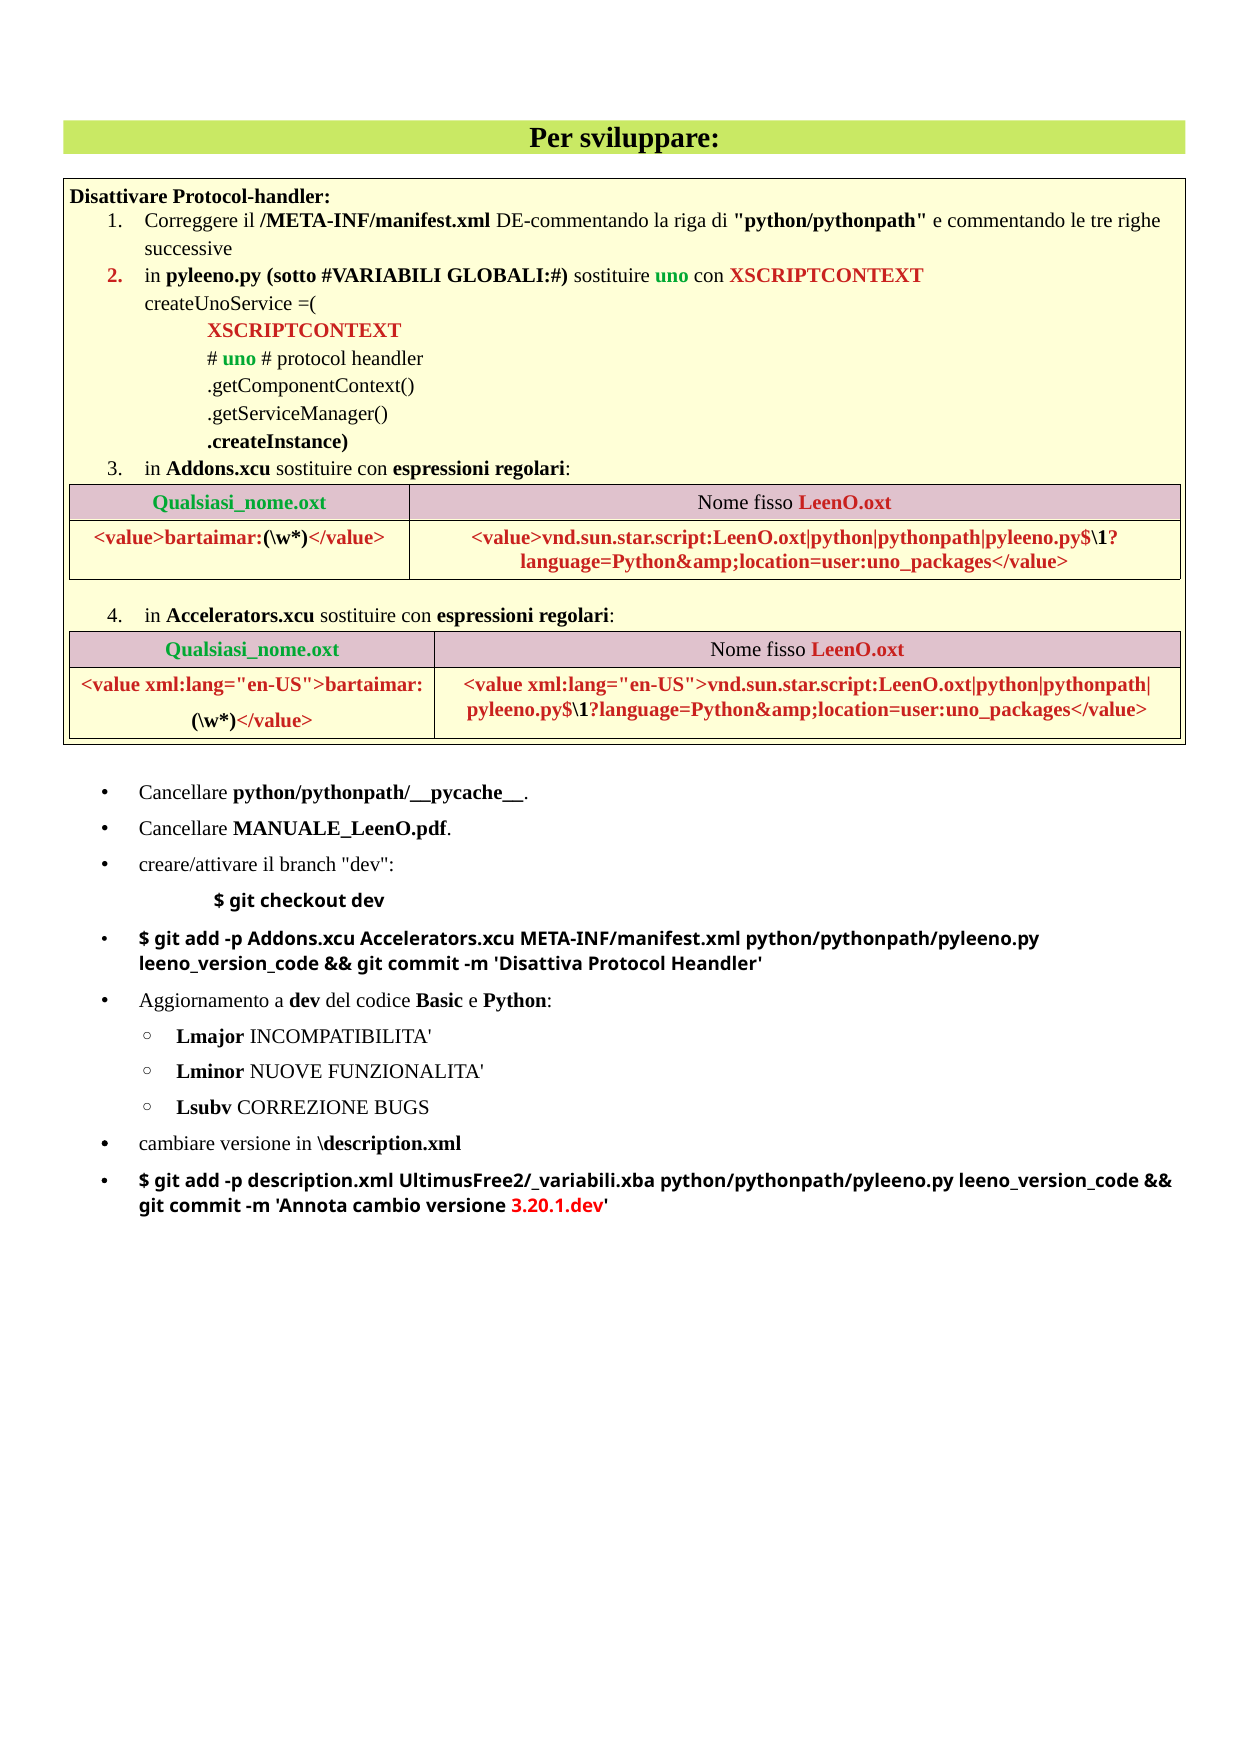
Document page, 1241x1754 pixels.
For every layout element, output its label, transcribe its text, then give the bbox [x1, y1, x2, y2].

table_header Qualsiasi_nome.oxt [70, 485, 409, 519]
list Cancellare MANUALE_LeenO.pdf. [101, 816, 1185, 840]
list Lmajor INCOMPATIBILITA' [138, 1023, 1185, 1048]
text $ git checkout dev [213, 888, 1185, 913]
table_cell <value>vnd.sun.star.script:LeenO.oxt|python|pythonpath|pyleeno.py$\1?language=Python&amp;location=user:uno_packages</value> [410, 521, 1180, 579]
list $ git add -p description.xml UltimusFree2/_variabili.xba python/pythonpath/pyleeno.py leeno_version_code && git commit -m 'Annota cambio versione 3.20.1.dev' [101, 1167, 1185, 1218]
list cambiare versione in \description.xml [101, 1131, 1185, 1155]
table_header Nome fisso LeenO.oxt [435, 632, 1180, 667]
list Aggiornamento a dev del codice Basic e Python: [101, 988, 1185, 1012]
list creare/attivare il branch "dev": [101, 852, 1185, 876]
text Per sviluppare: [63, 120, 1185, 154]
list Lminor NUOVE FUNZIONALITA' [138, 1059, 1185, 1083]
list $ git add -p Addons.xcu Accelerators.xcu META-INF/manifest.xml python/pythonpath/pyleeno.py leeno_version_code && git commit -m 'Disattiva Protocol Heandler' [101, 925, 1185, 976]
table_header Nome fisso LeenO.oxt [410, 485, 1180, 519]
table_cell <value>bartaimar:(\w*)</value> [70, 521, 409, 579]
list Lsubv CORREZIONE BUGS [138, 1095, 1185, 1119]
table_cell <value xml:lang="en-US">bartaimar:(\w*)</value> [70, 668, 434, 738]
table_cell <value xml:lang="en-US">vnd.sun.star.script:LeenO.oxt|python|pythonpath|pyleeno.py$\1?language=Python&amp;location=user:uno_packages</value> [435, 668, 1180, 738]
table_header Qualsiasi_nome.oxt [70, 632, 434, 667]
table_header Disattivare Protocol-handler: Correggere il /META-INF/manifest.xml DE-commentando la riga di "python/pythonpath" e commentando le tre righe successive in pyleeno.py (sotto #VARIABILI GLOBALI:#) sostituire uno con XSCRIPTCONTEXT createUnoService =( XSCRIPTCONTEXT # uno # protocol heandler .getComponentContext() .getServiceManager() .createInstance) in Addons.xcu sostituire con espressioni regolari: in Accelerators.xcu sostituire con espressioni regolari: [64, 179, 1185, 744]
list Cancellare python/pythonpath/__pycache__. [101, 780, 1185, 804]
